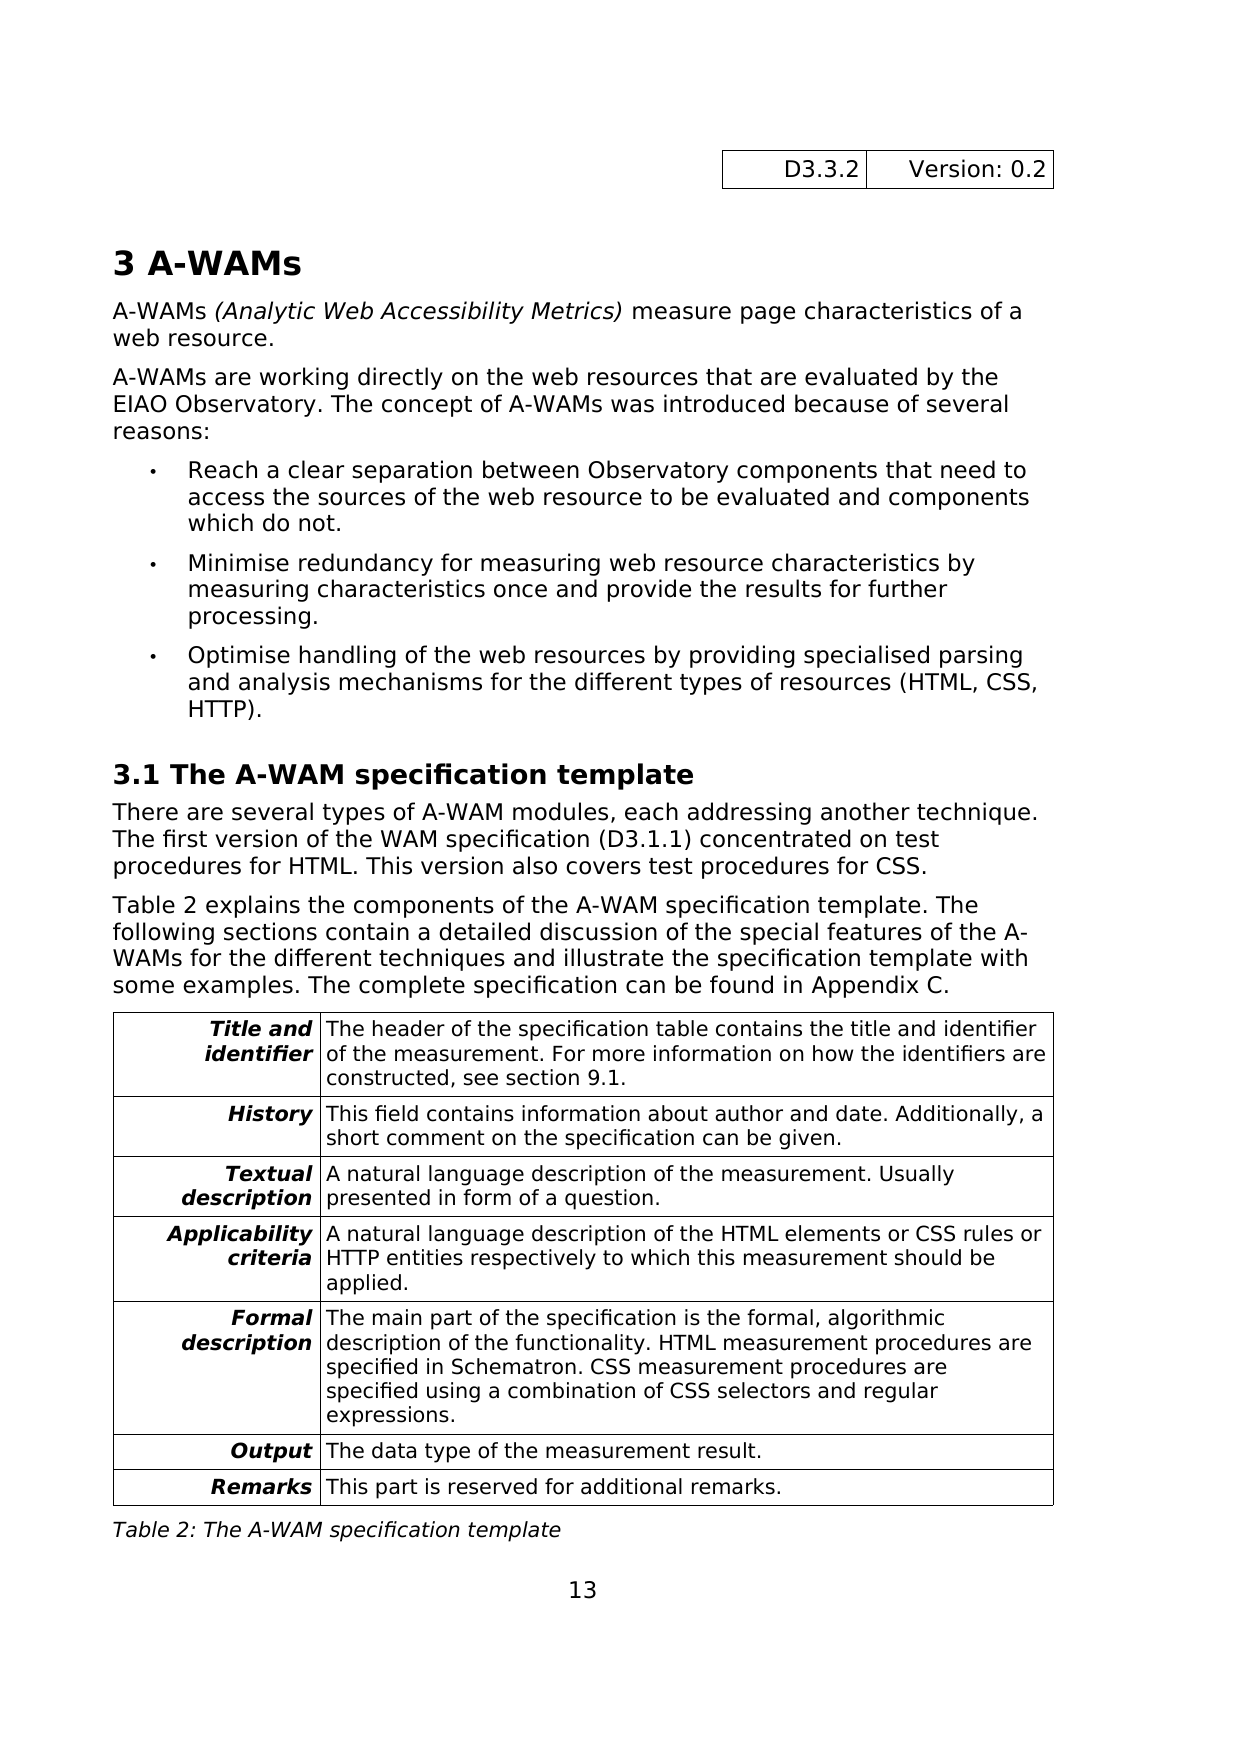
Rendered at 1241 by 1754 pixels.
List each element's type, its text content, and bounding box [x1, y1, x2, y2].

table_cell A natural language description of the HTML elements or CSS rules or HTTP entities respectively to which this measurement should be applied. [321, 1217, 1053, 1301]
text There are several types of A-WAM modules, each addressing another technique. The first version of the WAM specification (D3.1.1) concentrated on test procedures for HTML. This version also covers test procedures for CSS. [112, 799, 1053, 879]
list Reach a clear separation between Observatory components that need to access the sources of the web resource to be evaluated and components which do not. [150, 457, 1053, 537]
text A-WAMs (Analytic Web Accessibility Metrics) measure page characteristics of a web resource. [112, 298, 1053, 352]
table_cell The data type of the measurement result. [321, 1435, 1053, 1469]
table_cell History [114, 1097, 320, 1156]
list Minimise redundancy for measuring web resource characteristics by measuring characteristics once and provide the results for further processing. [150, 550, 1053, 630]
table_header Title and identifier [114, 1013, 320, 1096]
text Table 2: The A-WAM specification template [112, 1518, 1053, 1542]
table_cell This field contains information about author and date. Additionally, a short comment on the specification can be given. [321, 1097, 1053, 1156]
table_cell This part is reserved for additional remarks. [321, 1470, 1053, 1505]
table_cell Applicability criteria [114, 1217, 320, 1301]
subtitle The A-WAM specification template [112, 759, 1053, 790]
text Table 2 explains the components of the A-WAM specification template. The following sections contain a detailed discussion of the special features of the A-WAMs for the different techniques and illustrate the specification template with some examples. The complete specification can be found in Appendix C. [112, 892, 1053, 999]
table_cell A natural language description of the measurement. Usually presented in form of a question. [321, 1157, 1053, 1216]
table_header The header of the specification table contains the title and identifier of the measurement. For more information on how the identifiers are constructed, see section 9.1. [321, 1013, 1053, 1096]
table_cell The main part of the specification is the formal, algorithmic description of the functionality. HTML measurement procedures are specified in Schematron. CSS measurement procedures are specified using a combination of CSS selectors and regular expressions. [321, 1302, 1053, 1434]
table_cell Remarks [114, 1470, 320, 1505]
subtitle A-WAMs [112, 245, 1053, 283]
table_cell Output [114, 1435, 320, 1469]
text A-WAMs are working directly on the web resources that are evaluated by the EIAO Observatory. The concept of A-WAMs was introduced because of several reasons: [112, 364, 1053, 444]
list Optimise handling of the web resources by providing specialised parsing and analysis mechanisms for the different types of resources (HTML, CSS, HTTP). [150, 643, 1053, 723]
table_cell Formal description [114, 1302, 320, 1434]
table_cell Textual description [114, 1157, 320, 1216]
